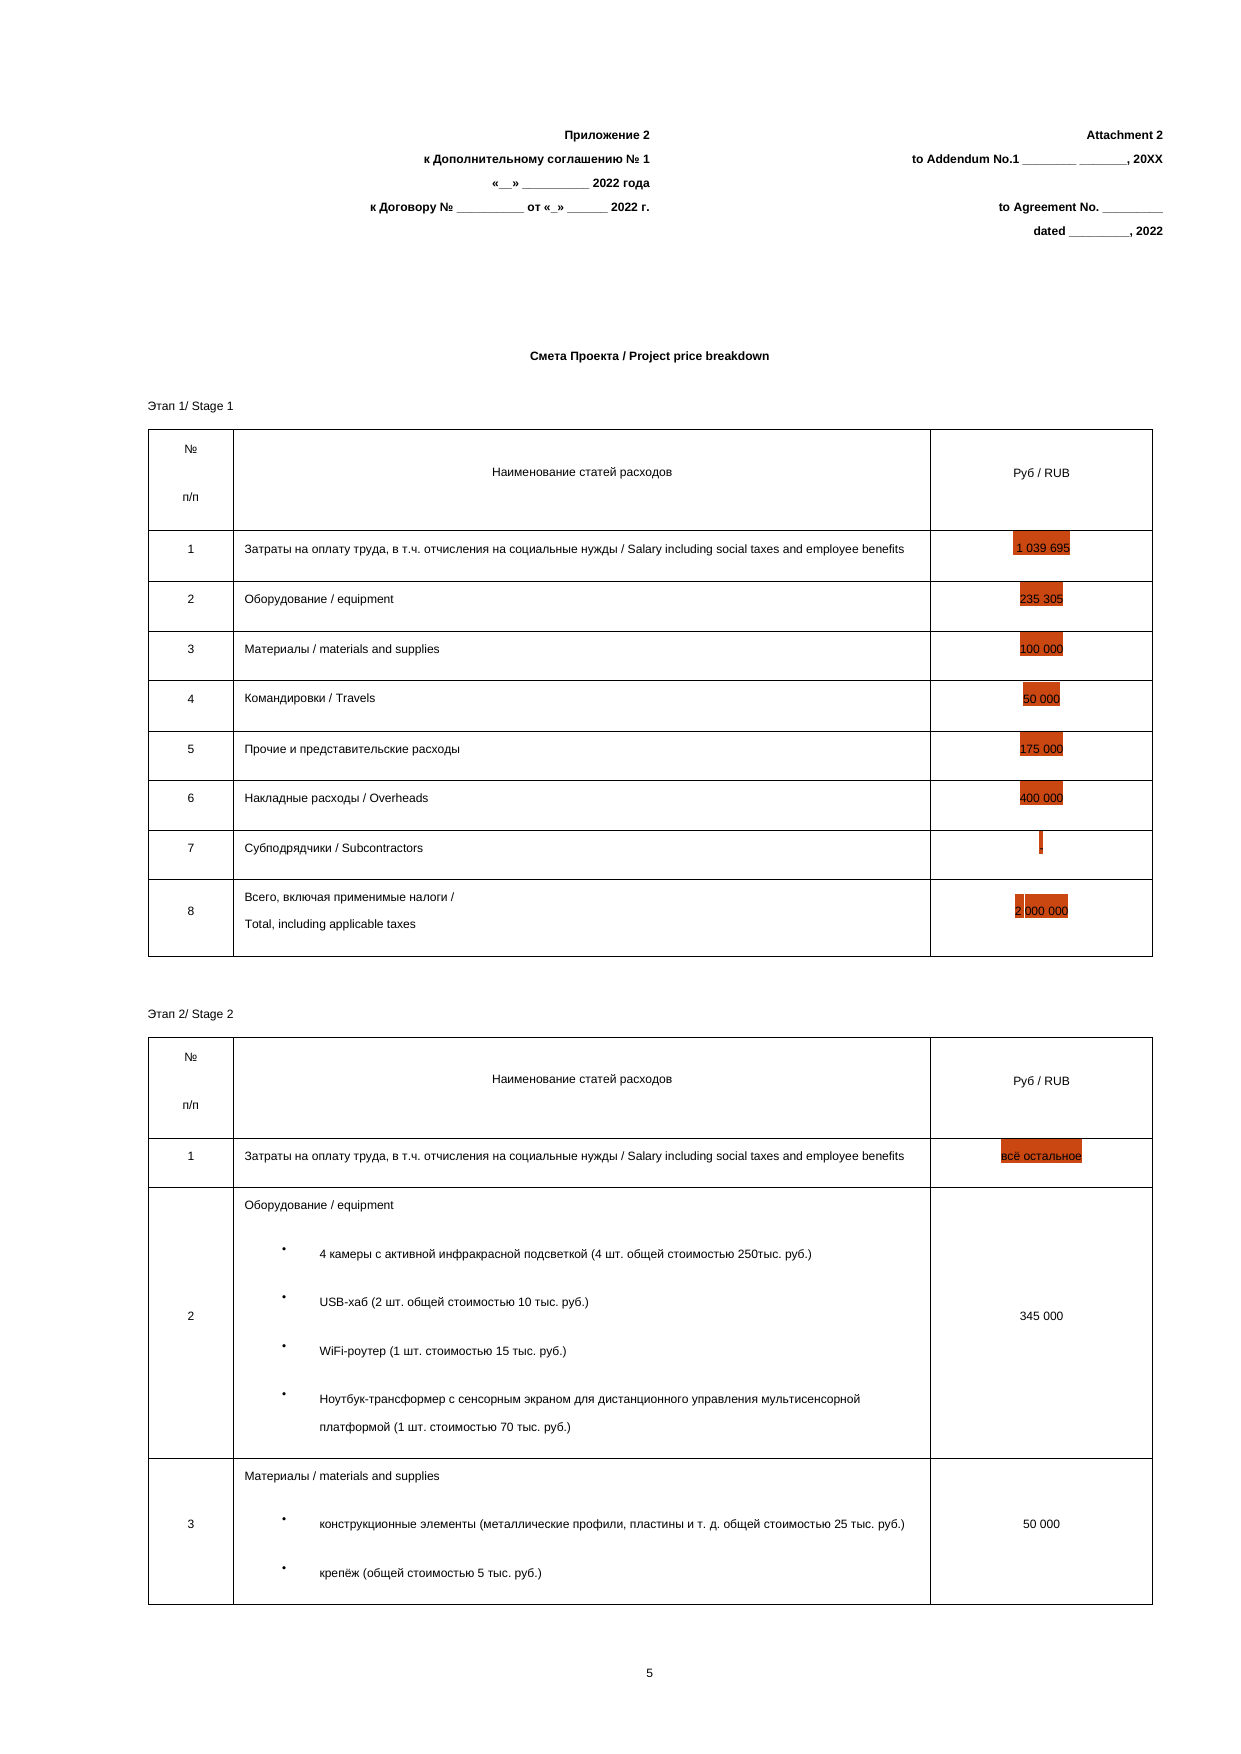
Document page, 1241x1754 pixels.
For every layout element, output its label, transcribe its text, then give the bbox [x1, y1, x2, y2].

table_cell 400 000 [931, 781, 1152, 829]
table_cell Материалы / materials and supplies [234, 632, 930, 680]
table_cell 6 [149, 781, 233, 829]
table_cell Командировки / Travels [234, 681, 930, 731]
table_header Attachment 2 [661, 118, 1174, 142]
subtitle Смета Проекта / Project price breakdown [147, 339, 1152, 363]
subtitle Этап 1/ Stage 1 [147, 389, 1152, 413]
table_cell Накладные расходы / Overheads [234, 781, 930, 829]
table_header № п/п [149, 1038, 233, 1138]
table_cell - [931, 831, 1152, 879]
table_cell 1 [149, 531, 233, 581]
table_header Руб / RUB [931, 430, 1152, 530]
table_cell 2 [149, 582, 233, 631]
table_cell 175 000 [931, 732, 1152, 780]
table_cell 2 000 000 [931, 880, 1152, 956]
table_cell 50 000 [931, 1459, 1152, 1604]
table_cell 3 [149, 632, 233, 680]
table_cell 235 305 [931, 582, 1152, 631]
table_cell 1 [149, 1139, 233, 1187]
table_cell 50 000 [931, 681, 1152, 731]
table_cell 100 000 [931, 632, 1152, 680]
table_cell Затраты на оплату труда, в т.ч. отчисления на социальные нужды / Salary including social taxes and employee benefits [234, 1139, 930, 1187]
table_header Наименование статей расходов [234, 430, 930, 530]
table_cell к Дополнительному соглашению № 1 «__» __________ 2022 года [148, 142, 661, 190]
table_cell Материалы / materials and supplies конструкционные элементы (металлические профили, пластины и т. д. общей стоимостью 25 тыс. руб.) крепёж (общей стоимостью 5 тыс. руб.) [234, 1459, 930, 1604]
table_header Приложение 2 [148, 118, 661, 142]
table_cell to Addendum No.1 ________ _______, 20ХХ [661, 142, 1174, 190]
table_cell Оборудование / equipment [234, 582, 930, 631]
subtitle Этап 2/ Stage 2 [147, 997, 1152, 1021]
table_cell 1 039 695 [931, 531, 1152, 581]
table_cell 3 [149, 1459, 233, 1604]
table_cell к Договору № __________ от «_» ______ 2022 г. [148, 190, 661, 238]
table_cell Затраты на оплату труда, в т.ч. отчисления на социальные нужды / Salary including social taxes and employee benefits [234, 531, 930, 581]
table_header № п/п [149, 430, 233, 530]
table_cell to Agreement No. _________ dated _________, 2022 [661, 190, 1174, 238]
table_cell 8 [149, 880, 233, 956]
table_cell Субподрядчики / Subcontractors [234, 831, 930, 879]
table_header Руб / RUB [931, 1038, 1152, 1138]
table_header Наименование статей расходов [234, 1038, 930, 1138]
table_cell 5 [149, 732, 233, 780]
table_cell Прочие и представительские расходы [234, 732, 930, 780]
table_cell 7 [149, 831, 233, 879]
table_cell Всего, включая применимые налоги / Total, including applicable taxes [234, 880, 930, 956]
table_cell Оборудование / equipment 4 камеры с активной инфракрасной подсветкой (4 шт. общей стоимостью 250тыс. руб.) USB-хаб (2 шт. общей стоимостью 10 тыс. руб.) WiFi-роутер (1 шт. стоимостью 15 тыс. руб.) Ноутбук-трансформер с сенсорным экраном для дистанционного управления мультисенсорной платформой (1 шт. стоимостью 70 тыс. руб.) [234, 1188, 930, 1458]
table_cell 2 [149, 1188, 233, 1458]
table_cell 4 [149, 681, 233, 731]
table_cell 345 000 [931, 1188, 1152, 1458]
table_cell всё остальное [931, 1139, 1152, 1187]
